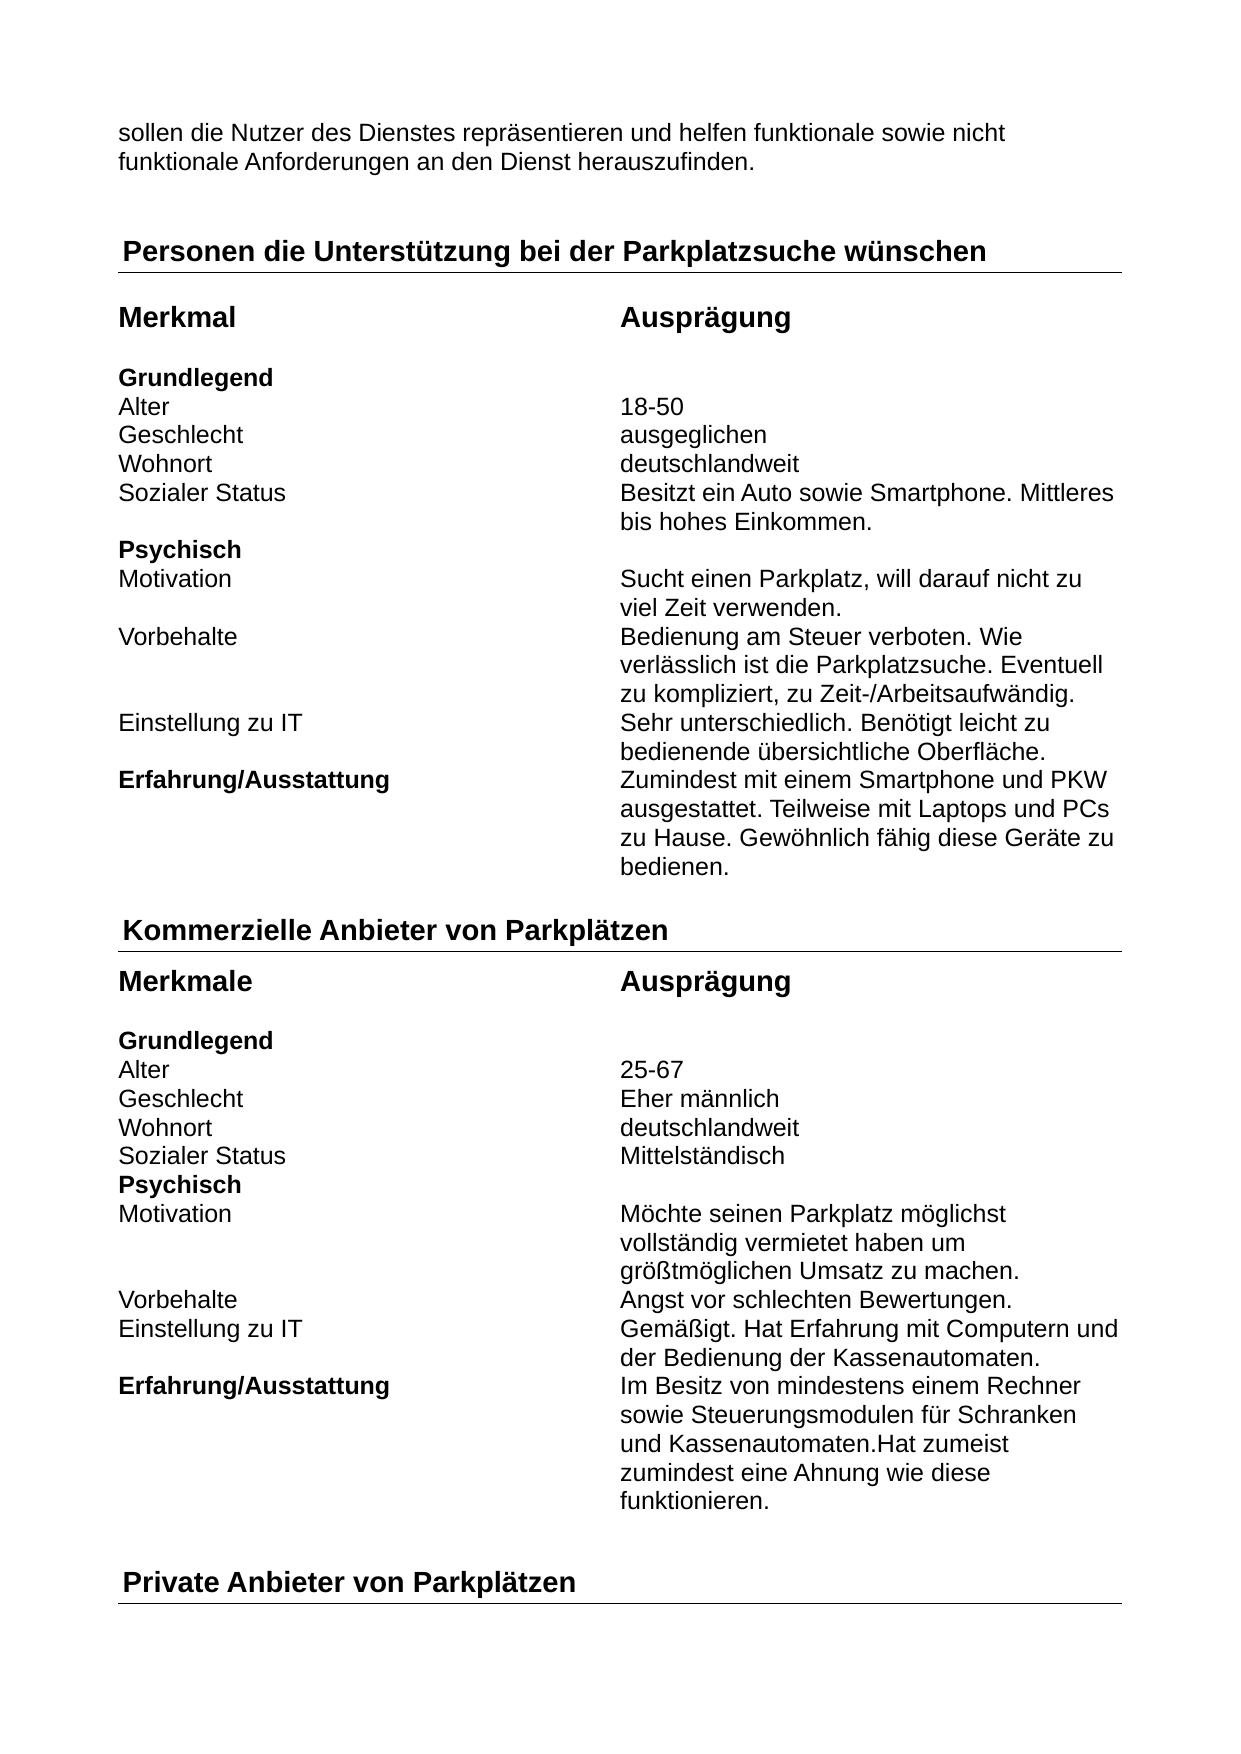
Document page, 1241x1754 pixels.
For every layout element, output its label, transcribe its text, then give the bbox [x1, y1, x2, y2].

table_cell Alter [118, 1055, 620, 1084]
table_cell deutschlandweit [620, 1113, 1122, 1141]
table_cell [118, 998, 620, 1026]
text Kommerzielle Anbieter von Parkplätzen [118, 909, 1122, 951]
table_cell Wohnort [118, 449, 620, 478]
table_cell [620, 535, 1122, 564]
table_header Ausprägung [620, 301, 1122, 334]
table_cell Vorbehalte [118, 622, 620, 708]
table_cell Geschlecht [118, 1084, 620, 1112]
table_cell Erfahrung/Ausstattung [118, 1371, 620, 1515]
text Personen die Unterstützung bei der Parkplatzsuche wünschen [118, 229, 1122, 272]
table_cell Sehr unterschiedlich. Benötigt leicht zu bedienende übersichtliche Oberfläche. [620, 708, 1122, 765]
table_cell Erfahrung/Ausstattung [118, 765, 620, 880]
table_cell Gemäßigt. Hat Erfahrung mit Computern und der Bedienung der Kassenautomaten. [620, 1314, 1122, 1371]
table_cell Grundlegend [118, 1026, 620, 1055]
table_cell [118, 334, 620, 363]
table_cell Motivation [118, 1199, 620, 1285]
table_cell Grundlegend [118, 363, 620, 392]
table_cell Sucht einen Parkplatz, will darauf nicht zu viel Zeit verwenden. [620, 564, 1122, 622]
table_header Merkmale [118, 964, 620, 997]
table_cell Besitzt ein Auto sowie Smartphone. Mittleres bis hohes Einkommen. [620, 478, 1122, 535]
table_cell [620, 998, 1122, 1026]
text sollen die Nutzer des Dienstes repräsentieren und helfen funktionale sowie nicht funktionale Anforderungen an den Dienst herauszufinden. [118, 118, 1122, 176]
table_cell 18-50 [620, 392, 1122, 420]
table_cell Möchte seinen Parkplatz möglichst vollständig vermietet haben um größtmöglichen Umsatz zu machen. [620, 1199, 1122, 1285]
table_cell Vorbehalte [118, 1285, 620, 1314]
table_cell [620, 363, 1122, 392]
table_cell Motivation [118, 564, 620, 622]
table_cell Einstellung zu IT [118, 708, 620, 765]
table_cell Zumindest mit einem Smartphone und PKW ausgestattet. Teilweise mit Laptops und PCs zu Hause. Gewöhnlich fähig diese Geräte zu bedienen. [620, 765, 1122, 880]
table_header Ausprägung [620, 964, 1122, 997]
text Private Anbieter von Parkplätzen [118, 1561, 1122, 1603]
table_cell Angst vor schlechten Bewertungen. [620, 1285, 1122, 1314]
table_cell Mittelständisch [620, 1141, 1122, 1170]
table_header Merkmal [118, 301, 620, 334]
table_cell Psychisch [118, 1170, 620, 1199]
table_cell Im Besitz von mindestens einem Rechner sowie Steuerungsmodulen für Schranken und Kassenautomaten.Hat zumeist zumindest eine Ahnung wie diese funktionieren. [620, 1371, 1122, 1515]
table_cell 25-67 [620, 1055, 1122, 1084]
table_cell [620, 1026, 1122, 1055]
table_cell Bedienung am Steuer verboten. Wie verlässlich ist die Parkplatzsuche. Eventuell zu kompliziert, zu Zeit-/Arbeitsaufwändig. [620, 622, 1122, 708]
table_cell deutschlandweit [620, 449, 1122, 478]
table_cell Wohnort [118, 1113, 620, 1141]
table_cell ausgeglichen [620, 420, 1122, 449]
table_cell Einstellung zu IT [118, 1314, 620, 1371]
table_cell [620, 1170, 1122, 1199]
table_cell Sozialer Status [118, 1141, 620, 1170]
table_cell Alter [118, 392, 620, 420]
table_cell Psychisch [118, 535, 620, 564]
table_cell Geschlecht [118, 420, 620, 449]
table_cell [620, 334, 1122, 363]
table_cell Eher männlich [620, 1084, 1122, 1112]
table_cell Sozialer Status [118, 478, 620, 535]
